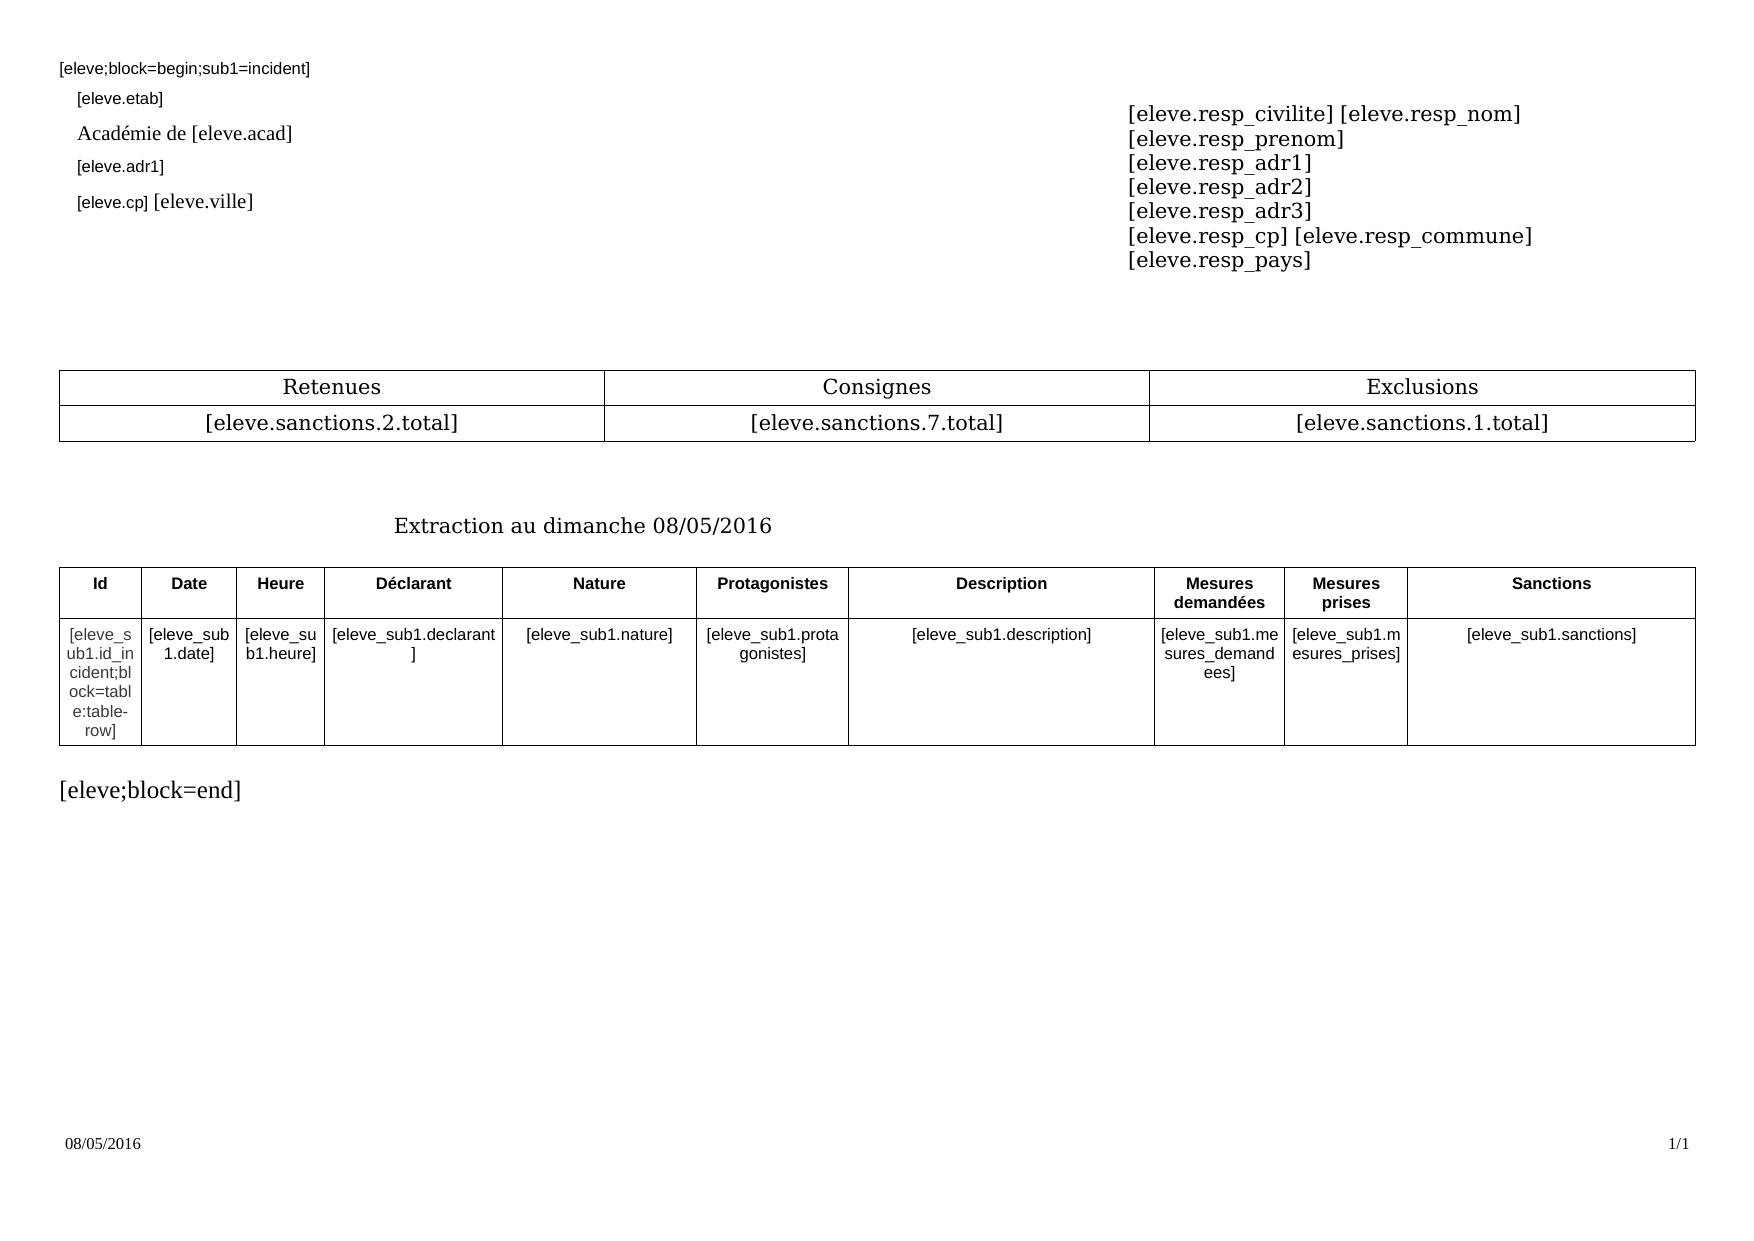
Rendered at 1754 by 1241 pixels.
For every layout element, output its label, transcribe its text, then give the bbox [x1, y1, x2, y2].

table_header Id [60, 568, 141, 618]
table_header Exclusions [1150, 371, 1695, 405]
text [eleve.adr1] [77, 157, 317, 176]
text [eleve.resp_adr2] [1128, 175, 1695, 199]
table_header Mesures prises [1285, 568, 1407, 618]
text [eleve;block=end] [59, 775, 1695, 804]
table_header Protagonistes [697, 568, 848, 618]
table_cell [eleve_sub1.id_incident;block=table:table-row] [60, 619, 141, 745]
text [eleve.resp_cp] [eleve.resp_commune] [1128, 224, 1695, 248]
table_cell [eleve.sanctions.1.total] [1150, 406, 1695, 441]
table_cell [eleve_sub1.sanctions] [1408, 619, 1695, 745]
text [eleve.etab] [77, 89, 317, 108]
table_cell [eleve.sanctions.2.total] [60, 406, 604, 441]
text [eleve.resp_adr3] [1128, 199, 1695, 224]
text [eleve;block=begin;sub1=incident] [59, 59, 1695, 78]
table_header Description [849, 568, 1154, 618]
table_cell [eleve_sub1.description] [849, 619, 1154, 745]
table_cell [eleve_sub1.declarant] [325, 619, 502, 745]
table_header Heure [237, 568, 324, 618]
table_header Nature [503, 568, 696, 618]
table_cell [eleve_sub1.mesures_demandees] [1155, 619, 1284, 745]
table_header Mesures demandées [1155, 568, 1284, 618]
text [eleve.cp] [eleve.ville] [77, 189, 317, 213]
table_cell [eleve_sub1.protagonistes] [697, 619, 848, 745]
table_cell [eleve_sub1.date] [142, 619, 236, 745]
table_header Consignes [605, 371, 1149, 405]
text [eleve.resp_adr1] [1128, 151, 1695, 175]
table_header Date [142, 568, 236, 618]
table_cell [eleve.sanctions.7.total] [605, 406, 1149, 441]
text Académie de [eleve.acad] [77, 121, 317, 144]
table_header Sanctions [1408, 568, 1695, 618]
text [eleve.resp_civilite] [eleve.resp_nom] [eleve.resp_prenom] [1128, 102, 1695, 151]
table_cell [eleve_sub1.mesures_prises] [1285, 619, 1407, 745]
text [eleve.resp_pays] [1128, 248, 1695, 272]
table_header Déclarant [325, 568, 502, 618]
table_cell [eleve_sub1.heure] [237, 619, 324, 745]
table_cell [eleve_sub1.nature] [503, 619, 696, 745]
table_header Retenues [60, 371, 604, 405]
text Extraction au dimanche 08/05/2016 [393, 514, 1695, 538]
